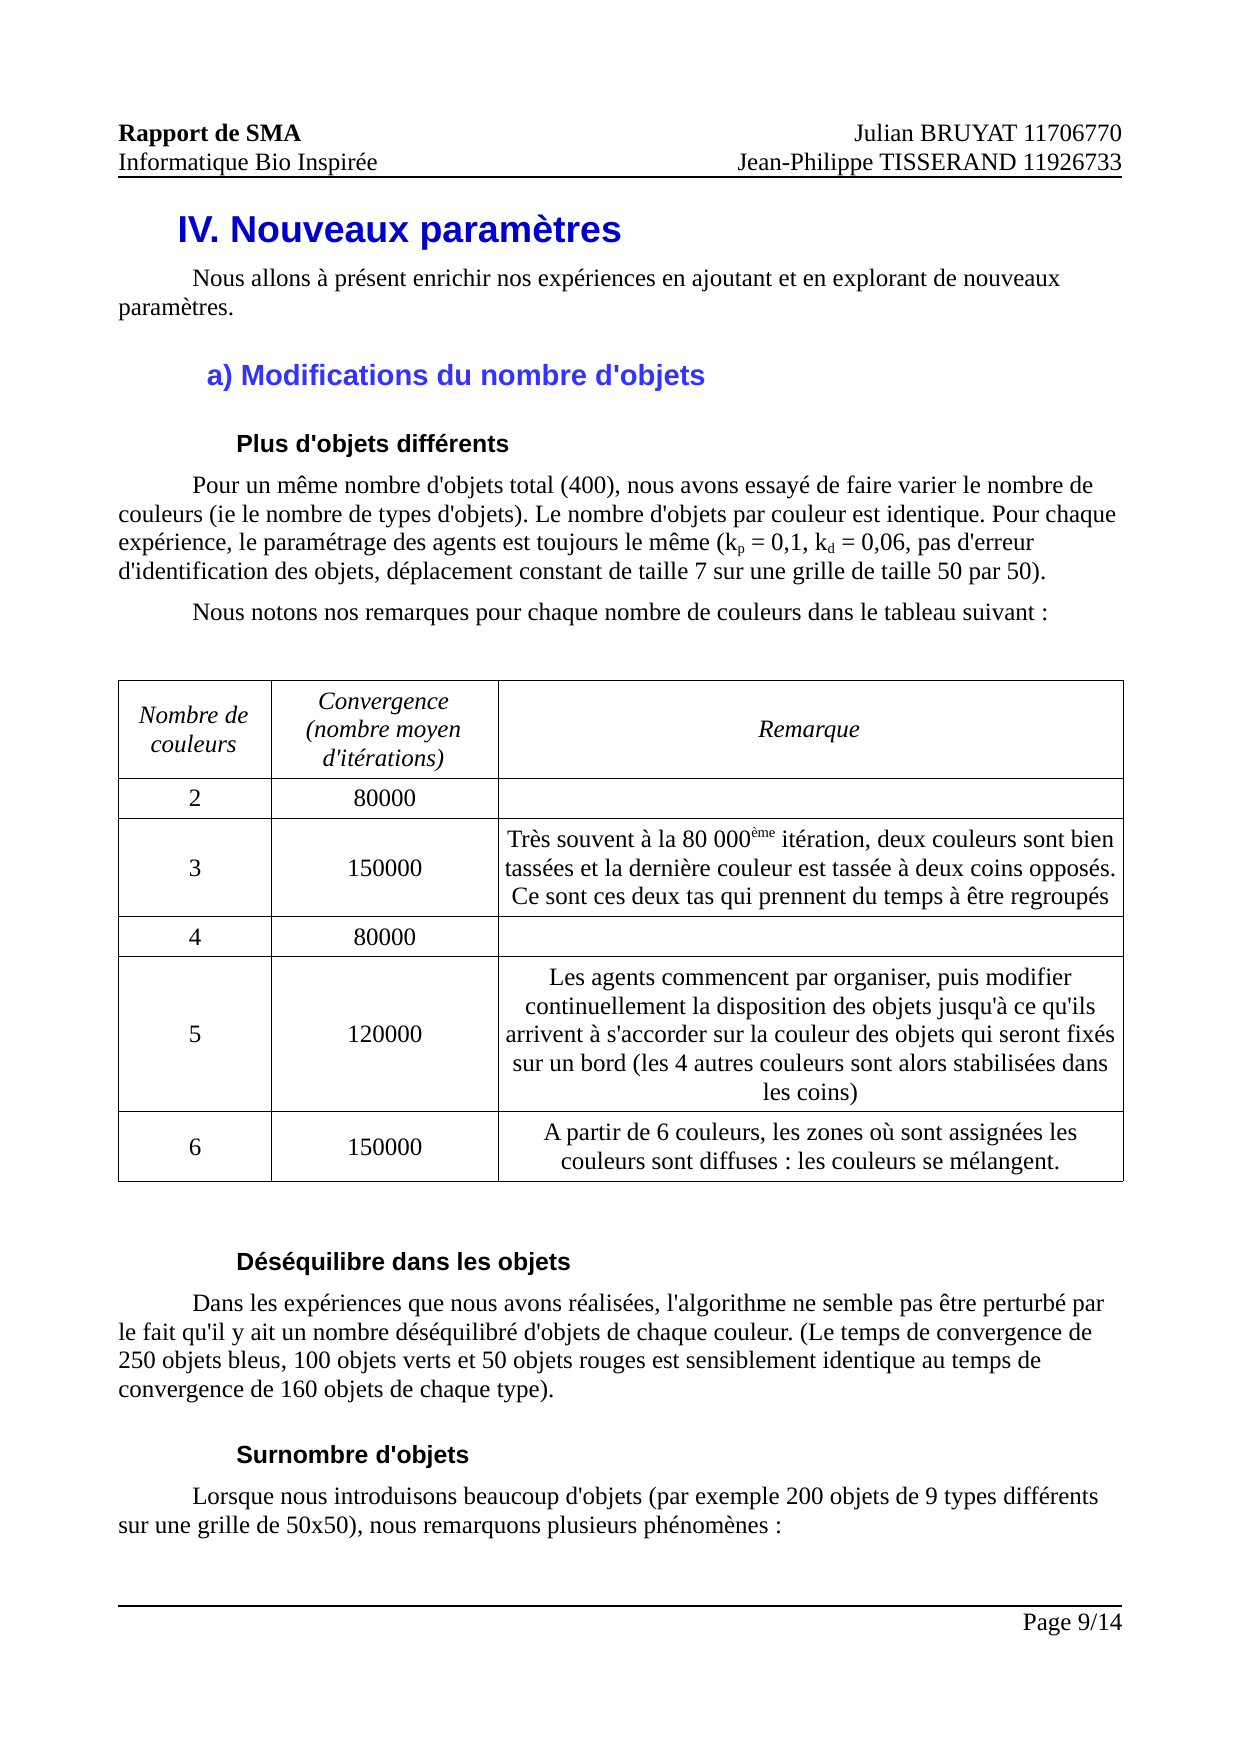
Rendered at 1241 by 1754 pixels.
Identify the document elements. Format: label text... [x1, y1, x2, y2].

table_cell 6 [119, 1112, 271, 1181]
table_header Remarque [499, 681, 1123, 778]
table_cell 150000 [272, 1112, 498, 1181]
table_cell [499, 917, 1123, 956]
table_header Nombre de couleurs [119, 681, 271, 778]
table_cell 80000 [272, 779, 498, 818]
subtitle IV. Nouveaux paramètres [177, 207, 1122, 250]
table_cell Les agents commencent par organiser, puis modifier continuellement la disposition des objets jusqu'à ce qu'ils arrivent à s'accorder sur la couleur des objets qui seront fixés sur un bord (les 4 autres couleurs sont alors stabilisées dans les coins) [499, 957, 1123, 1111]
table_cell [499, 779, 1123, 818]
table_cell 4 [119, 917, 271, 956]
subtitle Déséquilibre dans les objets [236, 1247, 1122, 1275]
table_cell 3 [119, 819, 271, 916]
text Pour un même nombre d'objets total (400), nous avons essayé de faire varier le nombre de couleurs (ie le nombre de types d'objets). Le nombre d'objets par couleur est identique. Pour chaque expérience, le paramétrage des agents est toujours le même (kp = 0,1, kd = 0,06, pas d'erreur d'identification des objets, déplacement constant de taille 7 sur une grille de taille 50 par 50). [118, 470, 1122, 585]
subtitle Plus d'objets différents [236, 429, 1122, 457]
table_cell 150000 [272, 819, 498, 916]
text Nous notons nos remarques pour chaque nombre de couleurs dans le tableau suivant : [118, 597, 1122, 626]
text Dans les expériences que nous avons réalisées, l'algorithme ne semble pas être perturbé par le fait qu'il y ait un nombre déséquilibré d'objets de chaque couleur. (Le temps de convergence de 250 objets bleus, 100 objets verts et 50 objets rouges est sensiblement identique au temps de convergence de 160 objets de chaque type). [118, 1288, 1122, 1403]
table_cell 120000 [272, 957, 498, 1111]
text Lorsque nous introduisons beaucoup d'objets (par exemple 200 objets de 9 types différents sur une grille de 50x50), nous remarquons plusieurs phénomènes : [118, 1481, 1122, 1539]
table_header Convergence (nombre moyen d'itérations) [272, 681, 498, 778]
subtitle Surnombre d'objets [236, 1440, 1122, 1469]
table_cell Très souvent à la 80 000ème itération, deux couleurs sont bien tassées et la dernière couleur est tassée à deux coins opposés. Ce sont ces deux tas qui prennent du temps à être regroupés [499, 819, 1123, 916]
subtitle a) Modifications du nombre d'objets [207, 358, 1122, 391]
table_cell A partir de 6 couleurs, les zones où sont assignées les couleurs sont diffuses : les couleurs se mélangent. [499, 1112, 1123, 1181]
text Nous allons à présent enrichir nos expériences en ajoutant et en explorant de nouveaux paramètres. [118, 263, 1122, 320]
table_cell 2 [119, 779, 271, 818]
table_cell 80000 [272, 917, 498, 956]
table_cell 5 [119, 957, 271, 1111]
